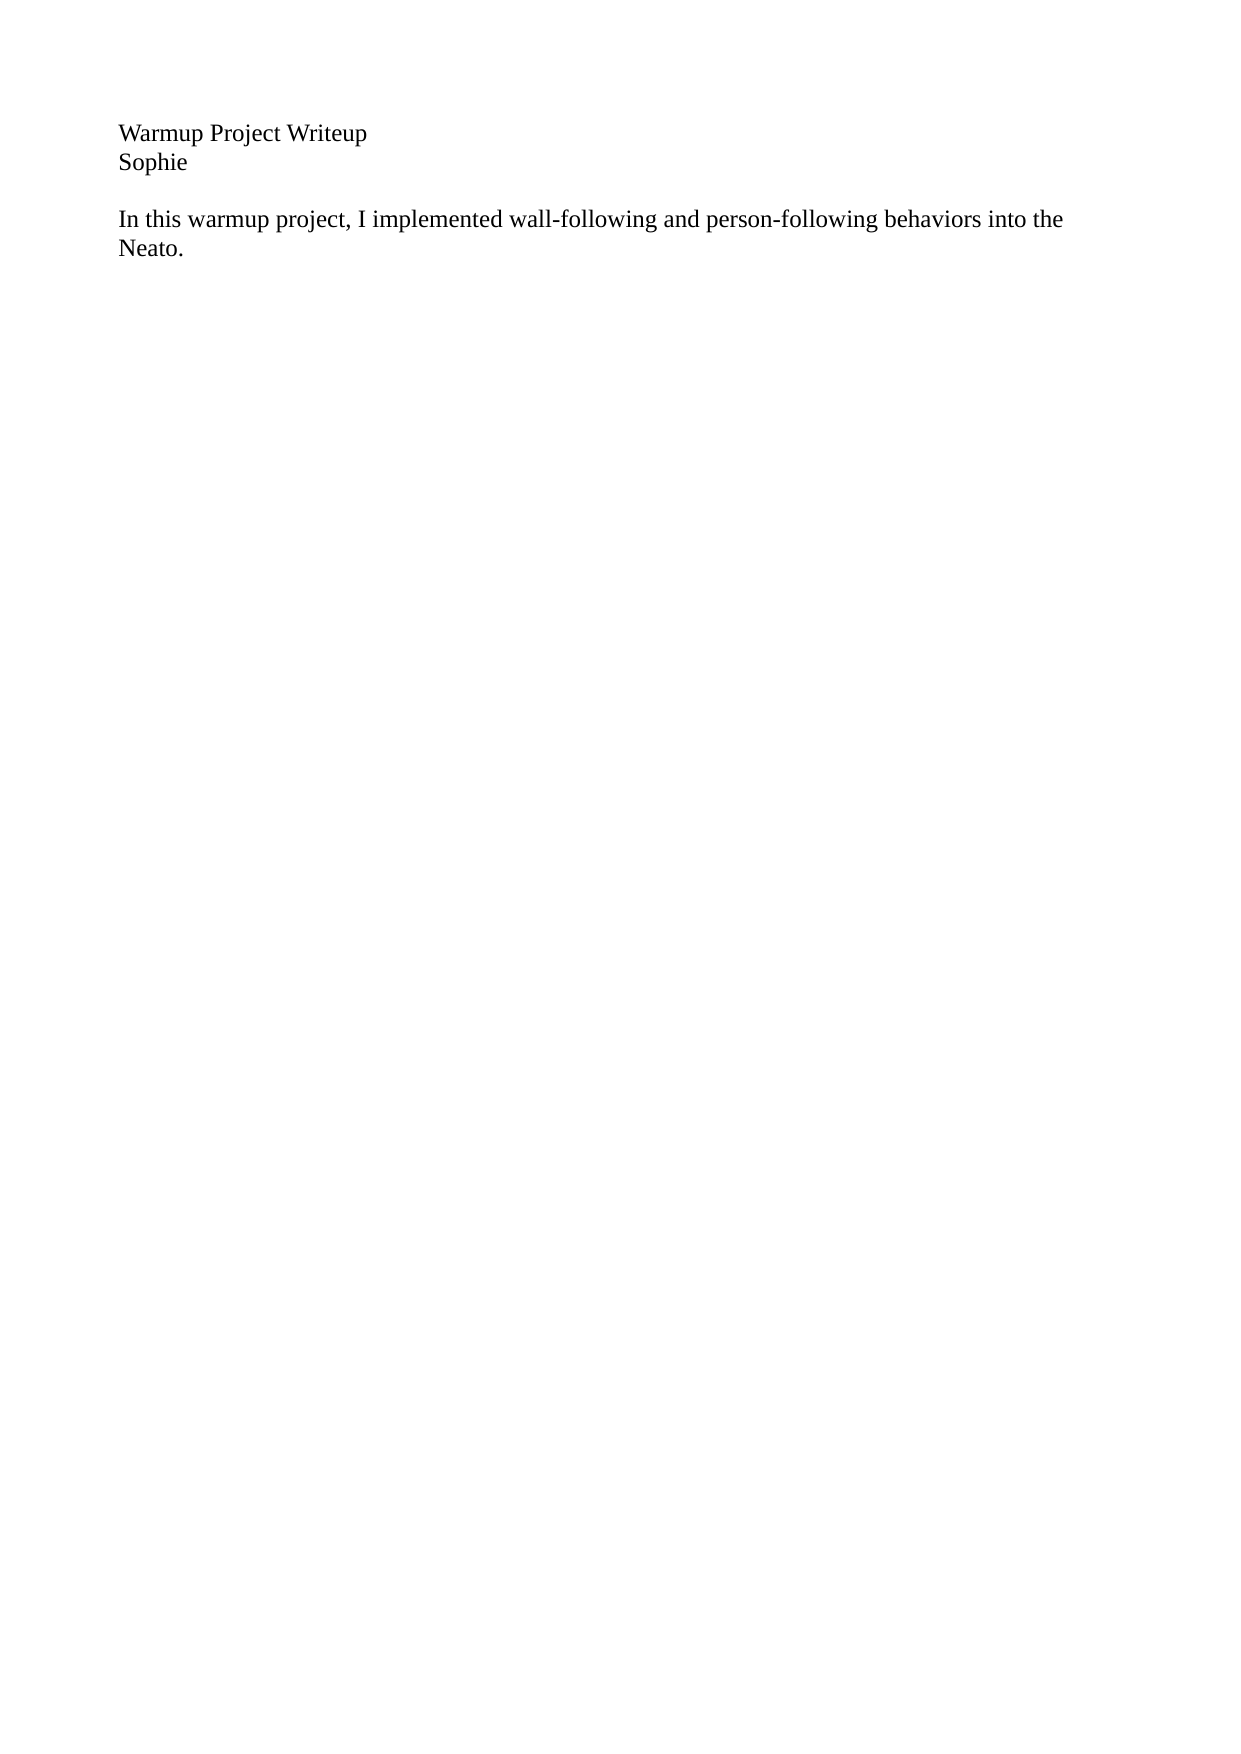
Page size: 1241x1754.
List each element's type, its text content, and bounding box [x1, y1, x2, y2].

text Sophie [118, 147, 1122, 176]
text Warmup Project Writeup [118, 118, 1122, 147]
text In this warmup project, I implemented wall-following and person-following behaviors into the Neato. [118, 204, 1122, 262]
